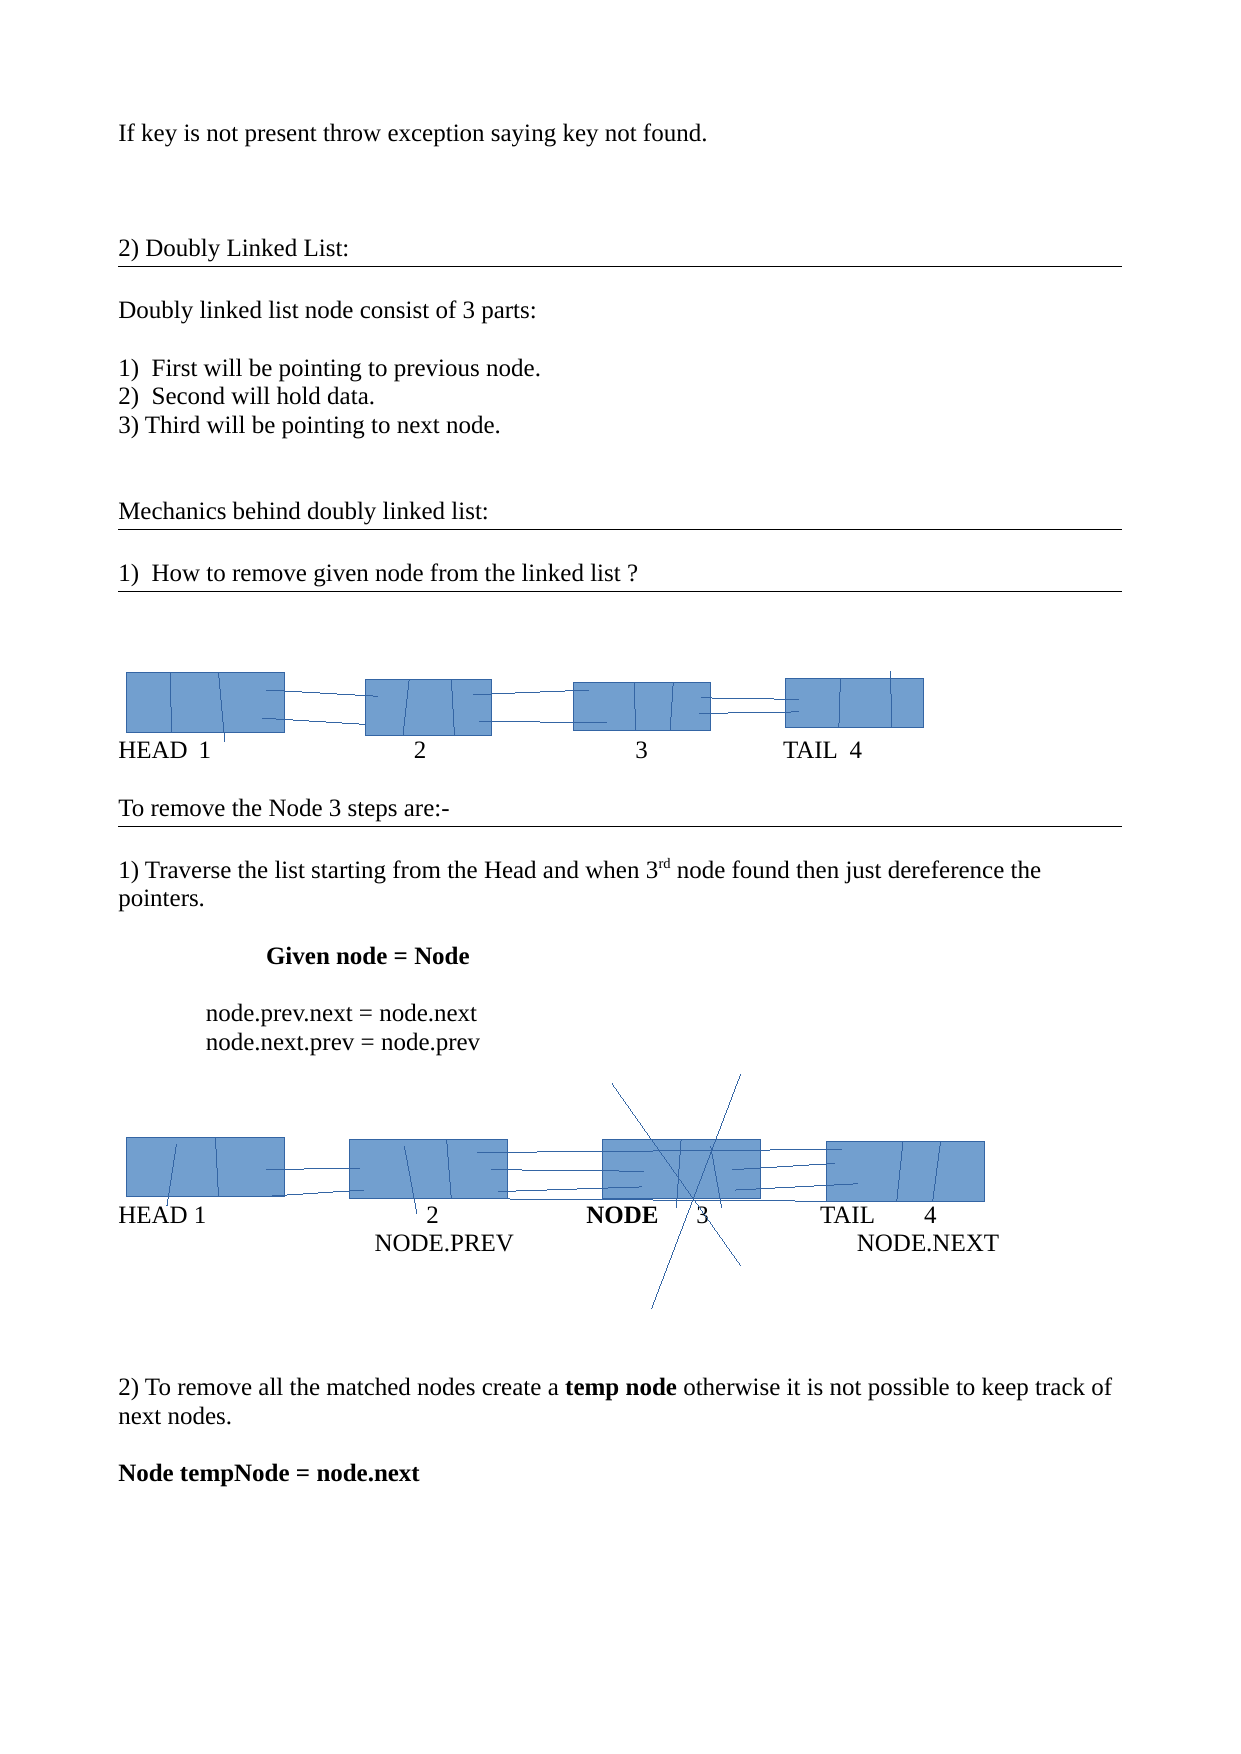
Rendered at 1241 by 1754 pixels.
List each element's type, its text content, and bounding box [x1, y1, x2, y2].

text 1) How to remove given node from the linked list ? [118, 558, 1122, 591]
text 1) Traverse the list starting from the Head and when 3rd node found then just dereference the pointers. [118, 855, 1122, 912]
text 1) First will be pointing to previous node. [118, 353, 1122, 381]
text 2) Doubly Linked List: [118, 233, 1122, 266]
text 3) Third will be pointing to next node. [118, 410, 1122, 439]
text HEAD 1 2 NODE 3 TAIL 4 [118, 1200, 1122, 1228]
text node.prev.next = node.next [118, 998, 1122, 1027]
text If key is not present throw exception saying key not found. [118, 118, 1122, 147]
text To remove the Node 3 steps are:- [118, 793, 1122, 826]
text Mechanics behind doubly linked list: [118, 496, 1122, 529]
text node.next.prev = node.prev [118, 1027, 1122, 1056]
text 2) To remove all the matched nodes create a temp node otherwise it is not possible to keep track of next nodes. [118, 1372, 1122, 1430]
text 2) Second will hold data. [118, 381, 1122, 410]
text HEAD 1 2 3 TAIL 4 [118, 735, 1122, 764]
text NODE.PREV NODE.NEXT [118, 1228, 1122, 1257]
text Given node = Node [118, 941, 1122, 970]
text Doubly linked list node consist of 3 parts: [118, 295, 1122, 324]
text Node tempNode = node.next [118, 1458, 1122, 1487]
